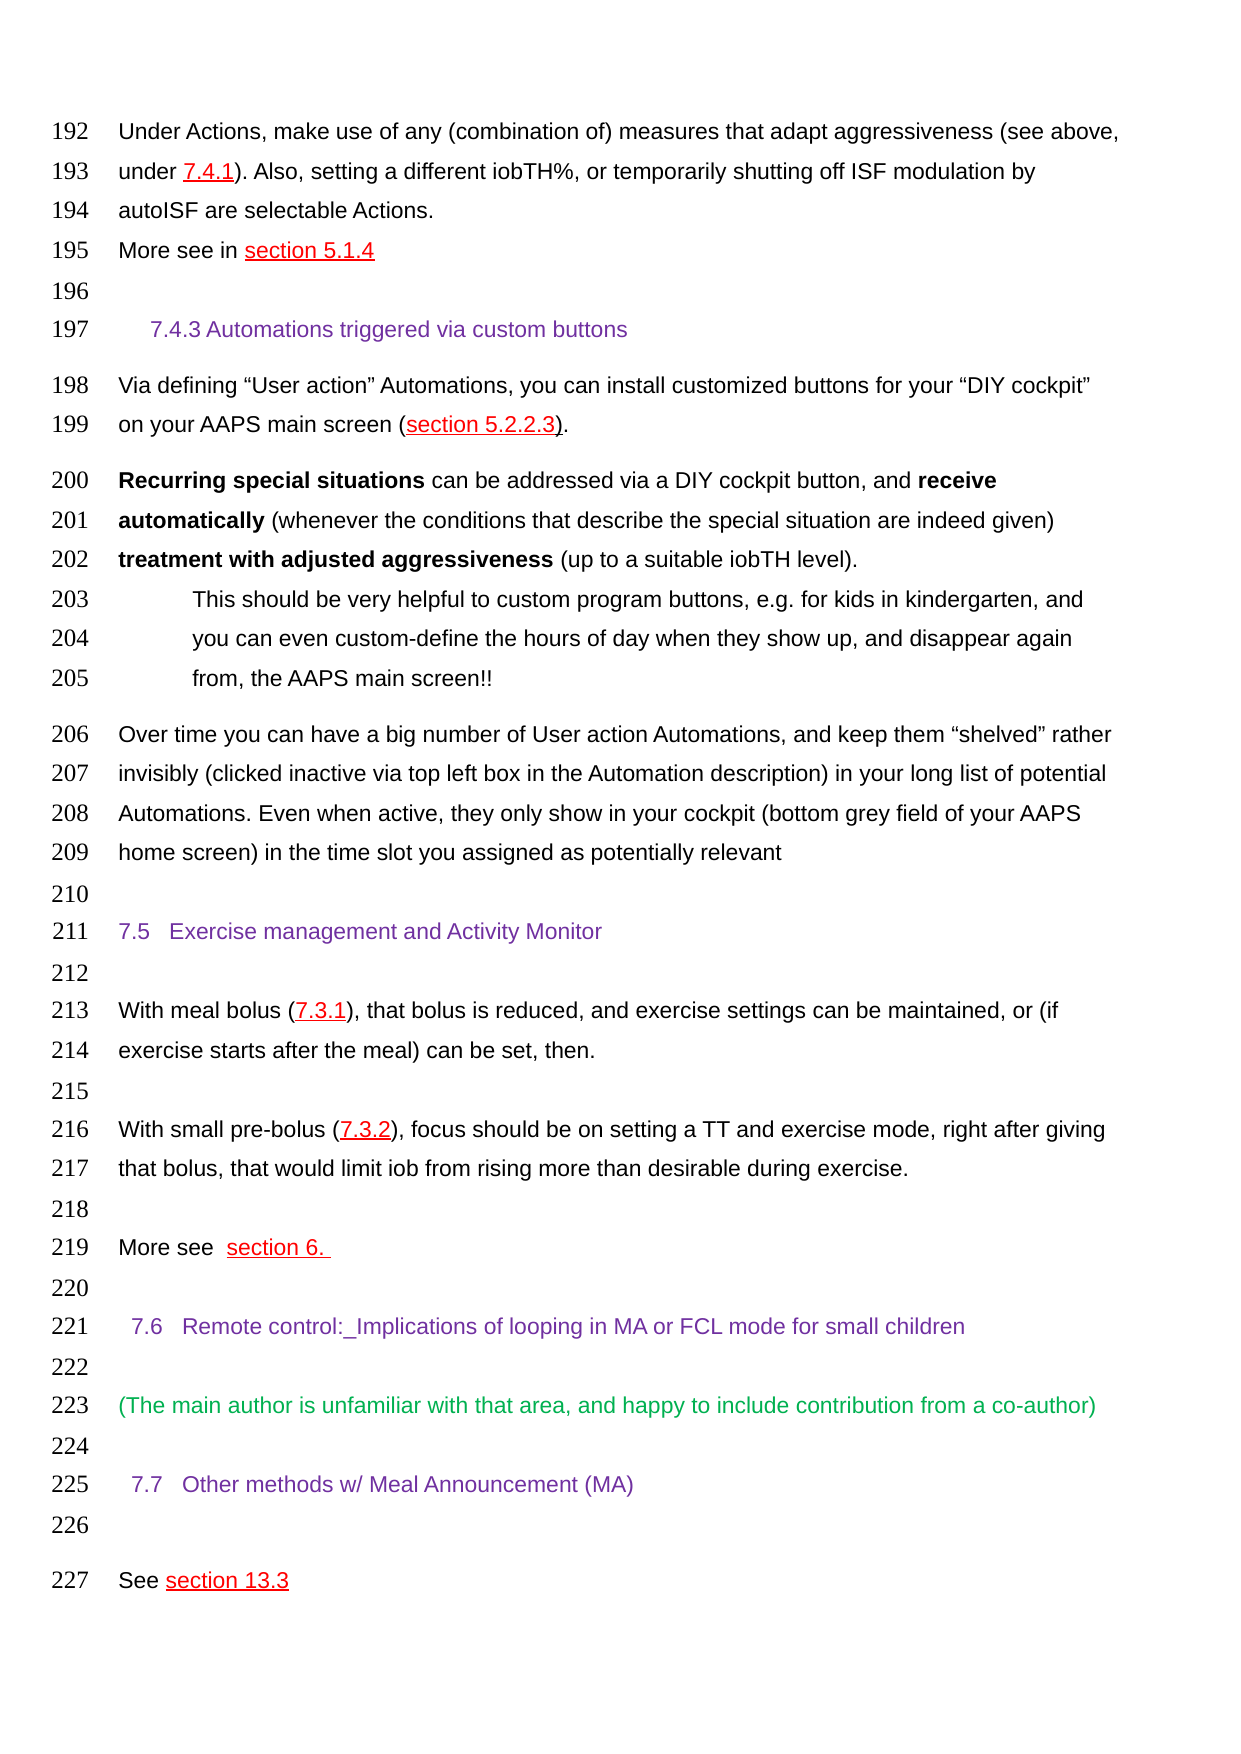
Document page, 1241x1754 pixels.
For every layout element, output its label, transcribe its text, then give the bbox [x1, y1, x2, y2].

list 7.4.3 Automations triggered via custom buttons [118, 316, 1122, 342]
text 7.7 Other methods w/ Meal Announcement (MA) [118, 1471, 1122, 1497]
text 7.5 Exercise management and Activity Monitor [118, 918, 1122, 944]
text Under Actions, make use of any (combination of) measures that adapt aggressiveness (see above, under 7.4.1). Also, setting a different iobTH%, or temporarily shutting off ISF modulation by autoISF are selectable Actions. [118, 118, 1122, 223]
text (The main author is unfamiliar with that area, and happy to include contribution from a co-author) [118, 1392, 1122, 1418]
text More see in section 5.1.4 [118, 237, 1122, 263]
list See section 13.3 [118, 1567, 1122, 1593]
list Via defining “User action” Automations, you can install customized buttons for your “DIY cockpit” on your AAPS main screen (section 5.2.2.3). [118, 372, 1122, 437]
text With small pre-bolus (7.3.2), focus should be on setting a TT and exercise mode, right after giving that bolus, that would limit iob from rising more than desirable during exercise. [118, 1116, 1122, 1181]
text More see section 6. [118, 1234, 1122, 1260]
text With meal bolus (7.3.1), that bolus is reduced, and exercise settings can be maintained, or (if exercise starts after the meal) can be set, then. [118, 997, 1122, 1063]
list This should be very helpful to custom program buttons, e.g. for kids in kindergarten, and you can even custom-define the hours of day when they show up, and disappear again from, the AAPS main screen!! [192, 586, 1122, 691]
text Recurring special situations can be addressed via a DIY cockpit button, and receive automatically (whenever the conditions that describe the special situation are indeed given) treatment with adjusted aggressiveness (up to a suitable iobTH level). [118, 467, 1122, 573]
text Over time you can have a big number of User action Automations, and keep them “shelved” rather invisibly (clicked inactive via top left box in the Automation description) in your long list of potential Automations. Even when active, they only show in your cockpit (bottom grey field of your AAPS home screen) in the time slot you assigned as potentially relevant [118, 721, 1122, 866]
text 7.6 Remote control:_Implications of looping in MA or FCL mode for small children [118, 1313, 1122, 1339]
